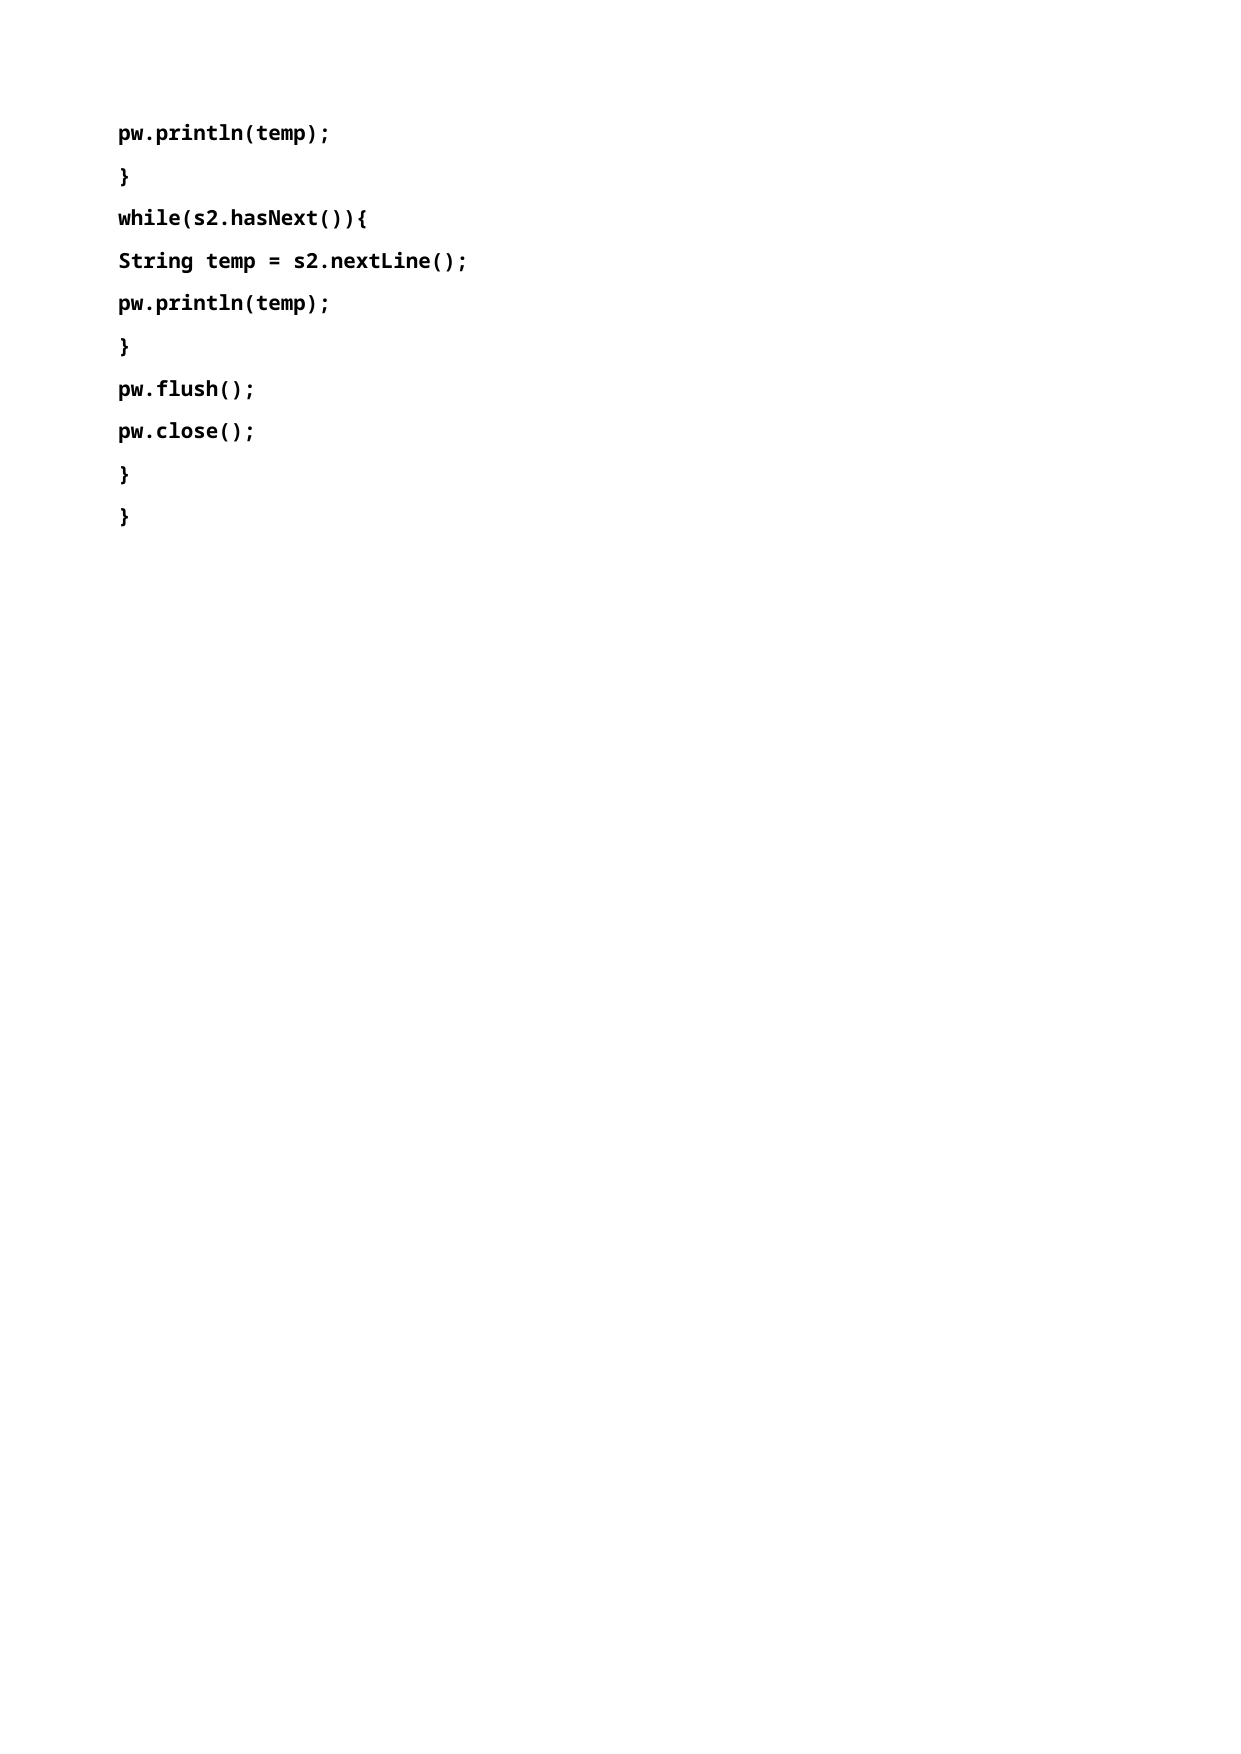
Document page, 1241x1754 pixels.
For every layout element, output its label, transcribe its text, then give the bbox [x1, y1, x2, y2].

text } [118, 502, 1122, 530]
text pw.close(); [118, 416, 1122, 445]
text } [118, 331, 1122, 359]
text while(s2.hasNext()){ [118, 203, 1122, 232]
text } [118, 161, 1122, 189]
text } [118, 459, 1122, 487]
text String temp = s2.nextLine(); [118, 246, 1122, 274]
text pw.println(temp); [118, 118, 1122, 147]
text pw.flush(); [118, 374, 1122, 402]
text pw.println(temp); [118, 288, 1122, 317]
